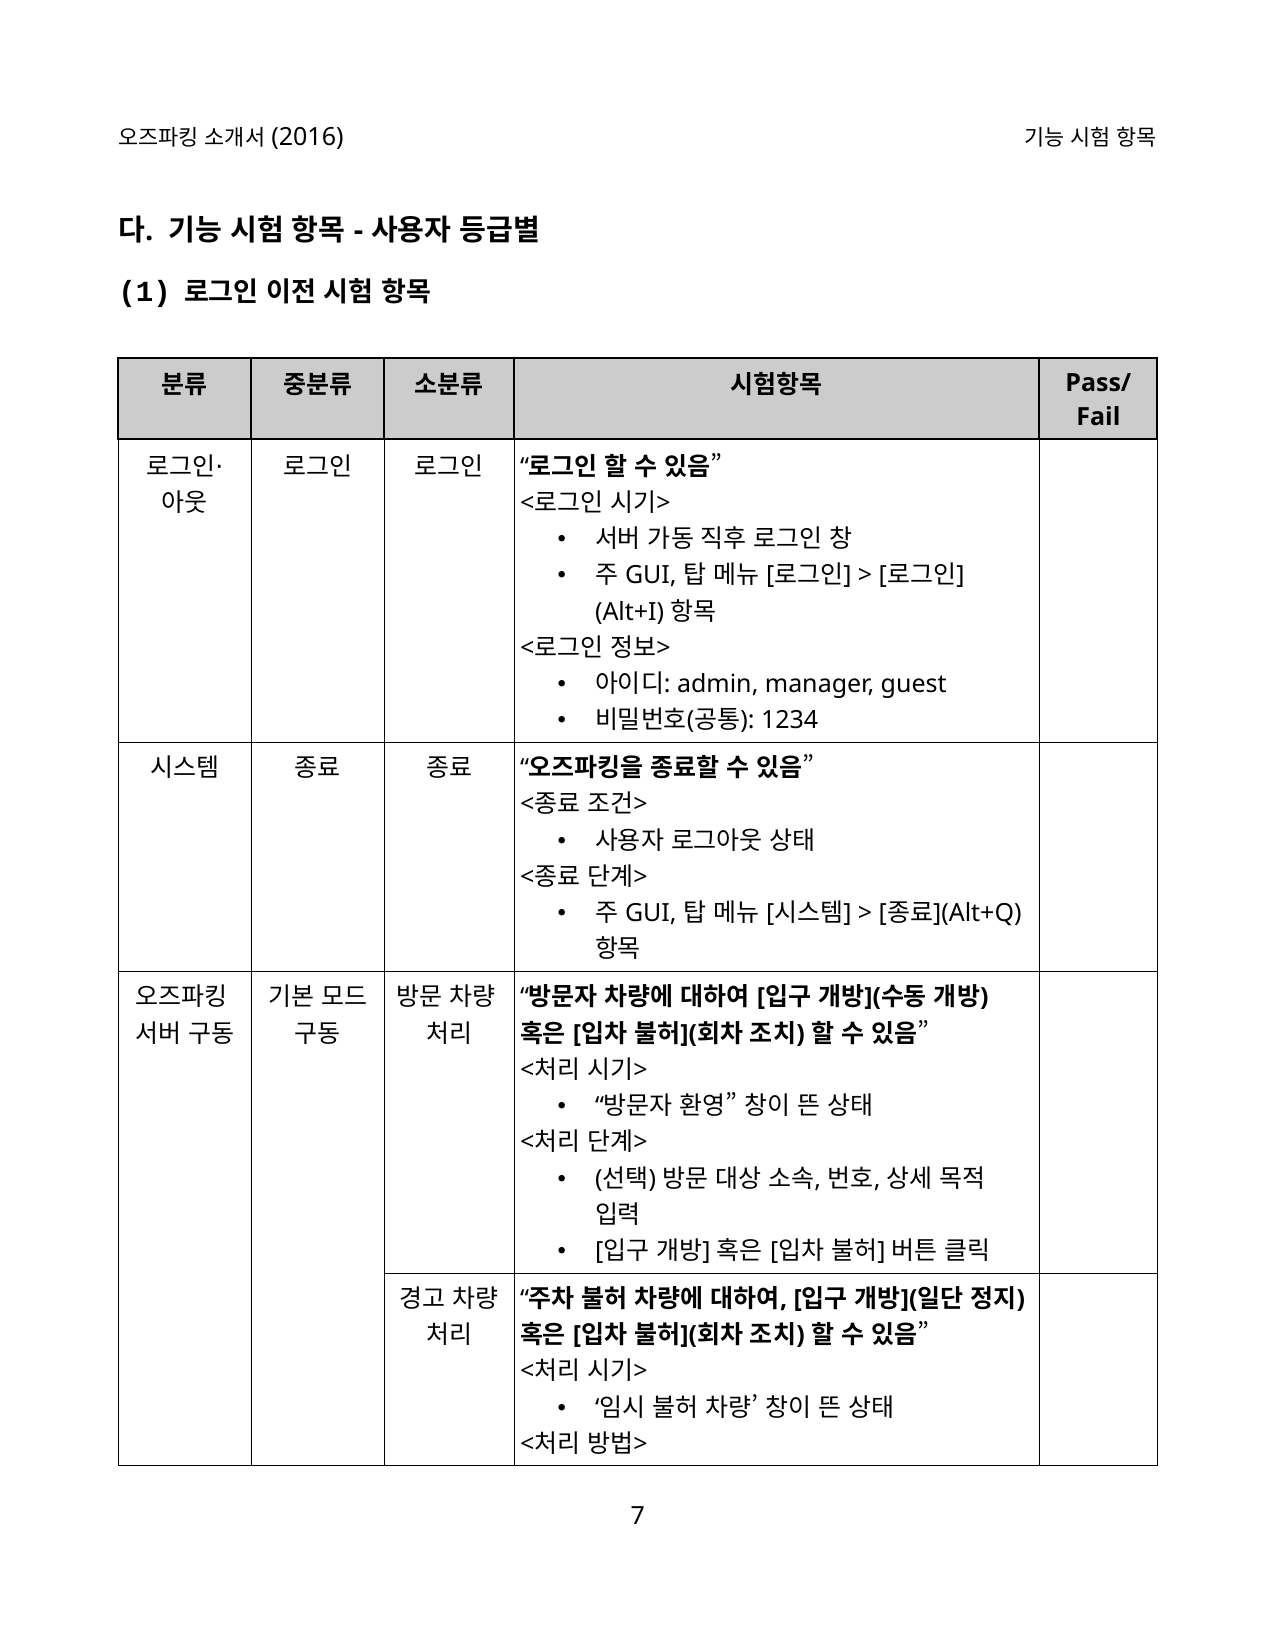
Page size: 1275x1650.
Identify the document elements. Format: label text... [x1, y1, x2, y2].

table_cell [1040, 972, 1157, 1272]
table_cell 시스템 [119, 743, 251, 971]
subtitle 로그인 이전 시험 항목 [118, 270, 1157, 310]
table_cell 로그인 [252, 440, 384, 742]
table_cell [1040, 743, 1157, 971]
table_cell 오즈파킹 서버 구동 [119, 972, 251, 1465]
subtitle 기능 시험 항목 - 사용자 등급별 [118, 207, 1157, 249]
table_cell “방문자 차량에 대하여 [입구 개방](수동 개방) 혹은 [입차 불허](회차 조치) 할 수 있음” <처리 시기> “방문자 환영” 창이 뜬 상태 <처리 단계> (선택) 방문 대상 소속, 번호, 상세 목적 입력 [입구 개방] 혹은 [입차 불허] 버튼 클릭 [515, 972, 1039, 1272]
table_header 분류 [119, 359, 250, 438]
table_cell 방문 차량 처리 [385, 972, 514, 1272]
table_cell [1040, 440, 1157, 742]
table_header 시험항목 [515, 359, 1038, 438]
table_header 중분류 [252, 359, 383, 438]
table_cell “로그인 할 수 있음” <로그인 시기> 서버 가동 직후 로그인 창 주 GUI, 탑 메뉴 [로그인] > [로그인](Alt+I) 항목 <로그인 정보> 아이디: admin, manager, guest 비밀번호(공통): 1234 [515, 440, 1039, 742]
table_cell 종료 [252, 743, 384, 971]
table_cell 기본 모드 구동 [252, 972, 384, 1465]
table_cell 경고 차량 처리 [385, 1274, 514, 1465]
table_cell “주차 불허 차량에 대하여, [입구 개방](일단 정지) 혹은 [입차 불허](회차 조치) 할 수 있음” <처리 시기> ‘임시 불허 차량’ 창이 뜬 상태 <처리 방법> [입구 개방] 혹은 [입차 불허] 버튼 클릭 [515, 1274, 1039, 1465]
table_cell [1040, 1274, 1157, 1465]
table_header 소분류 [385, 359, 513, 438]
table_cell 로그인⋅ 아웃 [119, 440, 251, 742]
table_header Pass/Fail [1040, 359, 1156, 438]
table_cell 종료 [385, 743, 514, 971]
table_cell 로그인 [385, 440, 514, 742]
table_cell “오즈파킹을 종료할 수 있음” <종료 조건> 사용자 로그아웃 상태 <종료 단계> 주 GUI, 탑 메뉴 [시스템] > [종료](Alt+Q) 항목 [515, 743, 1039, 971]
